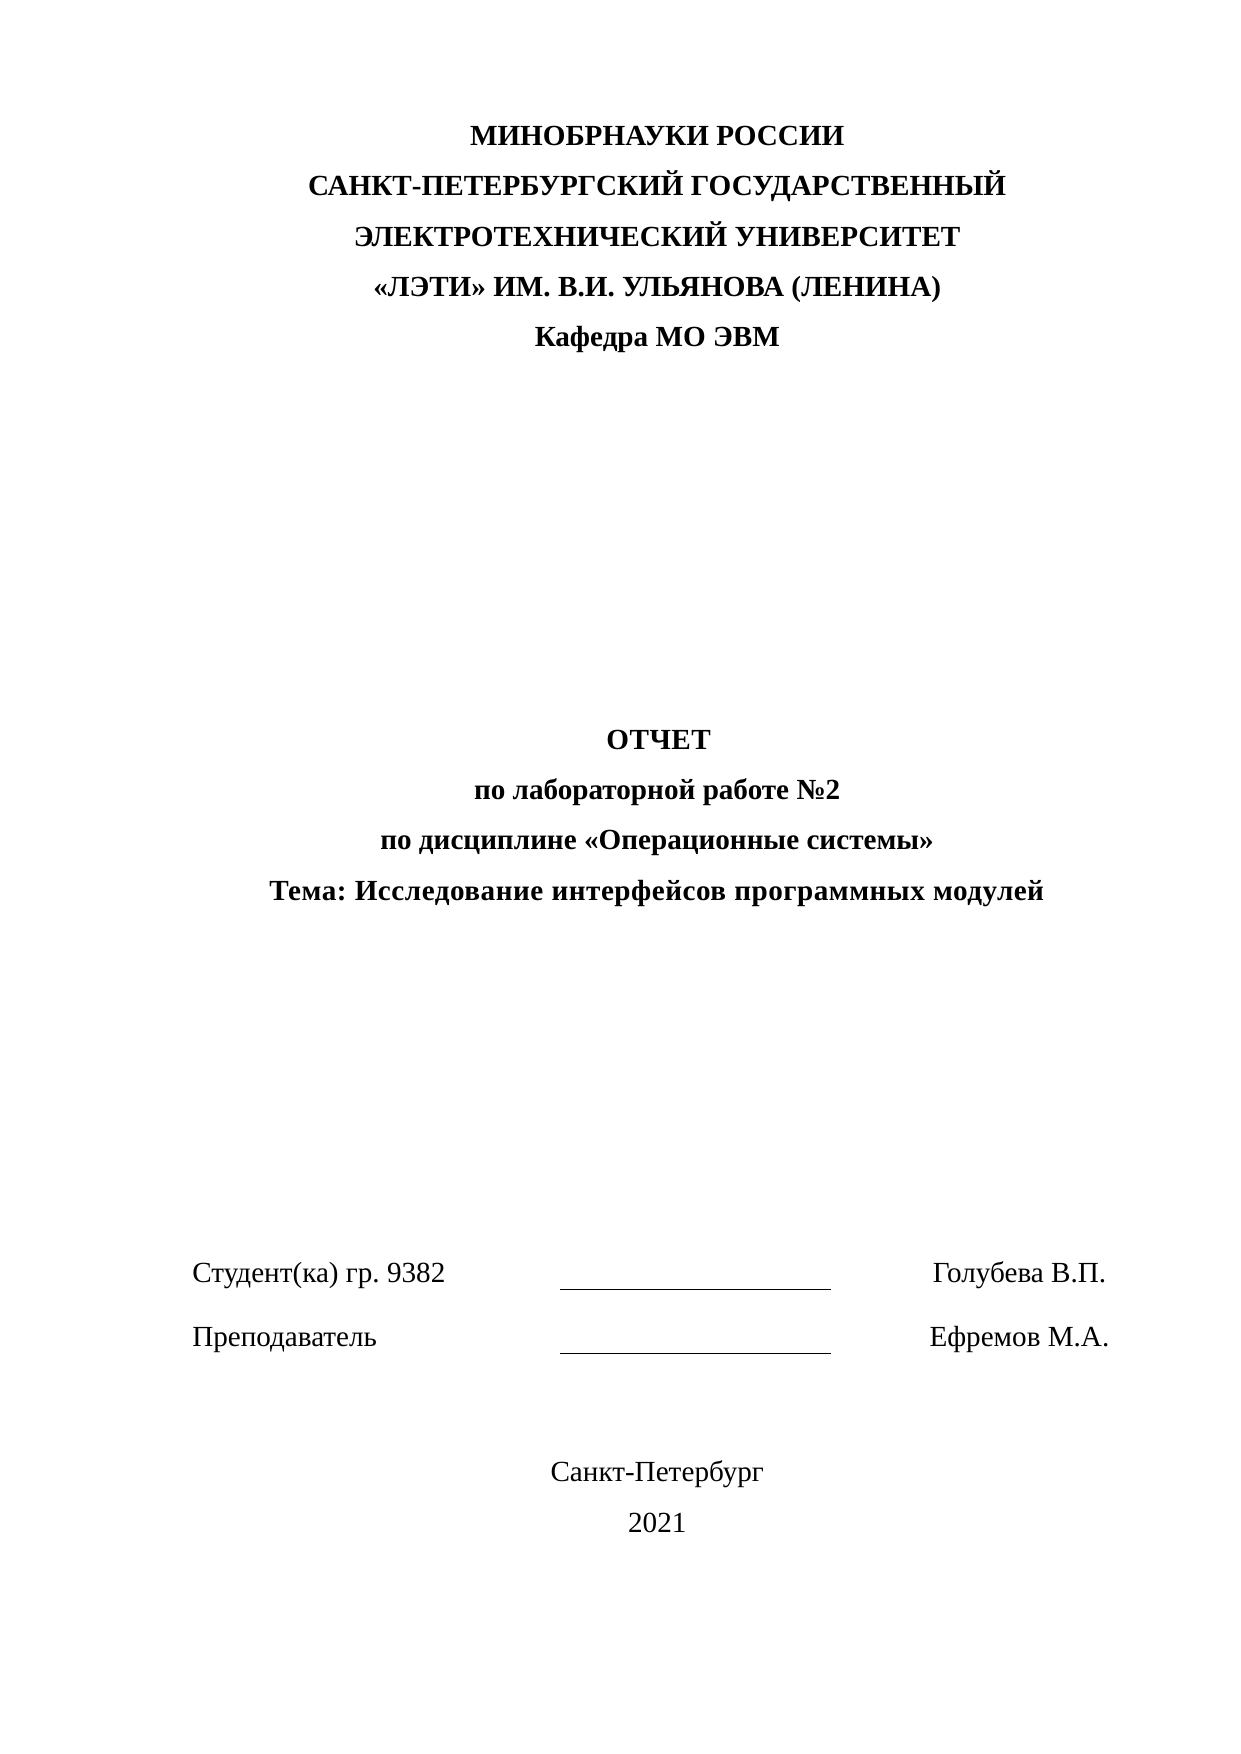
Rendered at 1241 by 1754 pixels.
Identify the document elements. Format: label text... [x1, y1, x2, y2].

text 2021 [118, 1505, 1122, 1538]
table_cell Преподаватель [107, 1289, 560, 1353]
text отчет [118, 722, 1122, 755]
table_header [560, 1225, 831, 1289]
table_cell [560, 1290, 831, 1353]
text электротехнический университет [118, 219, 1122, 252]
text «ЛЭТИ» им. В.И. Ульянова (Ленина) [118, 269, 1122, 303]
text по дисциплине «Операционные системы» [118, 822, 1122, 856]
table_header Голубева В.П. [831, 1225, 1133, 1289]
text МИНОБРНАУКИ РОССИИ [118, 118, 1122, 152]
text Санкт-Петербургский государственный [118, 168, 1122, 202]
text Санкт-Петербург [118, 1454, 1122, 1488]
text Тема: Исследование интерфейсов программных модулей [118, 873, 1122, 906]
table_header Студент(ка) гр. 9382 [107, 1225, 560, 1289]
table_cell Ефремов М.А. [831, 1289, 1133, 1353]
text Кафедра МО ЭВМ [118, 319, 1122, 353]
text по лабораторной работе №2 [118, 772, 1122, 806]
